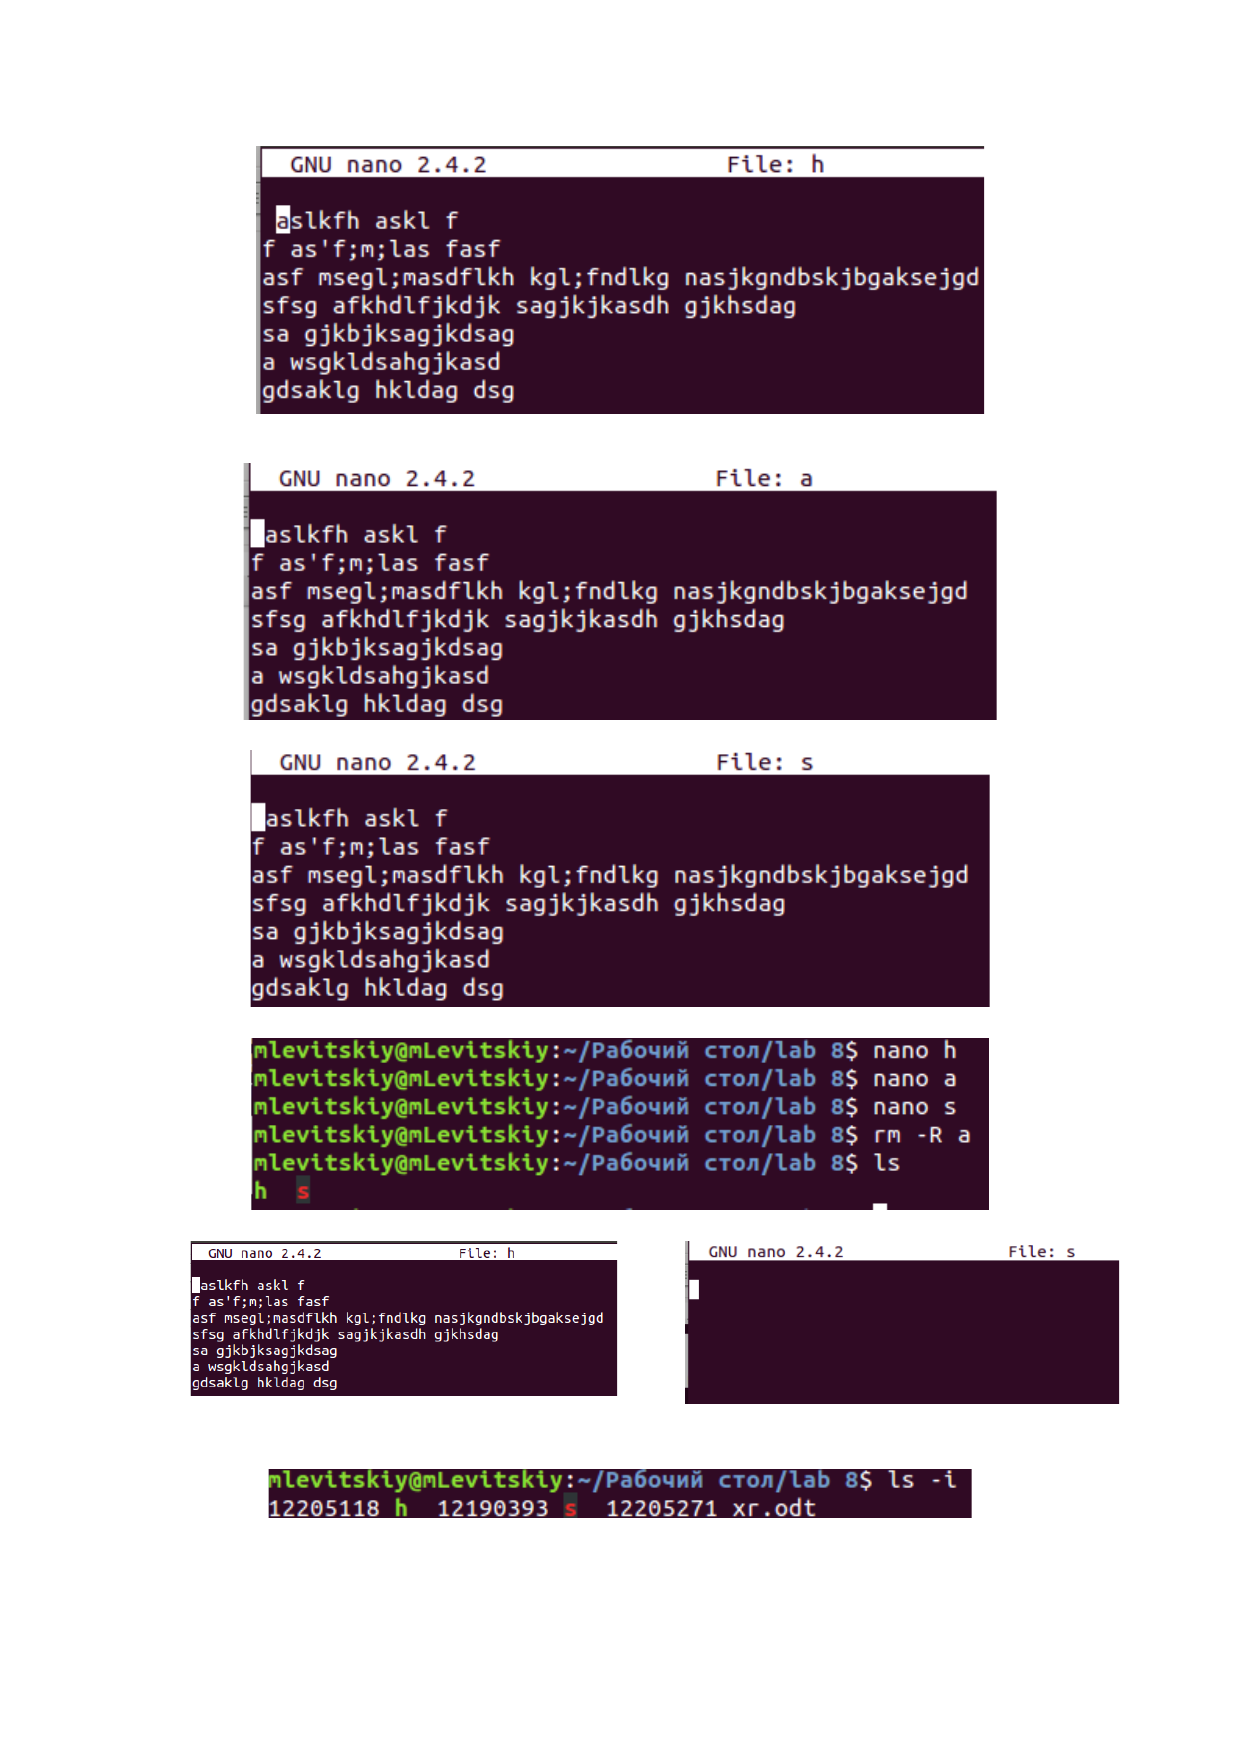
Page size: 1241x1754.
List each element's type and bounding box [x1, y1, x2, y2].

picture [268, 1469, 972, 1518]
picture [256, 146, 985, 414]
picture [243, 463, 997, 720]
picture [190, 1241, 618, 1396]
picture [251, 1038, 989, 1210]
picture [685, 1241, 1120, 1404]
picture [250, 750, 990, 1007]
